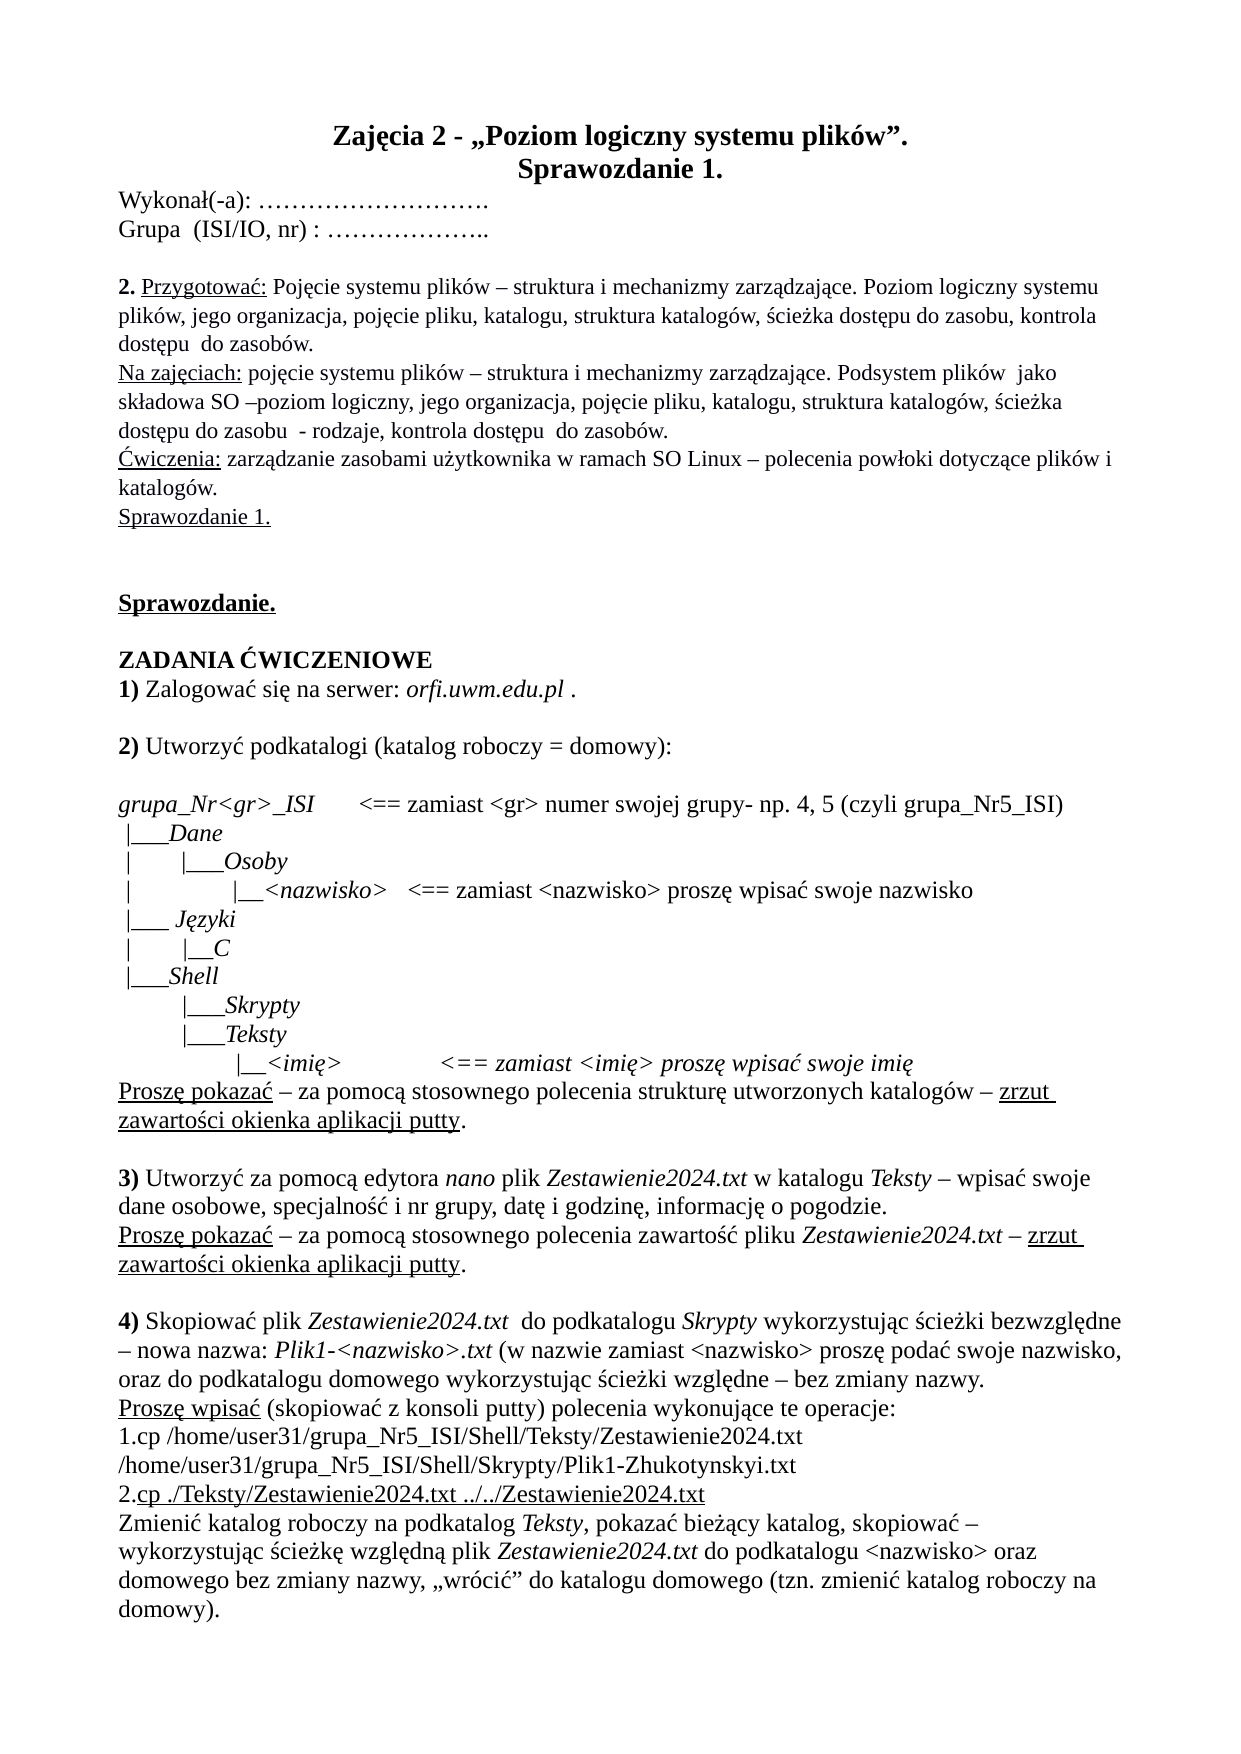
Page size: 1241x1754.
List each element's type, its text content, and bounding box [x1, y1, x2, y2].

text |___Dane [118, 818, 1122, 846]
text zawartości okienka aplikacji putty. [118, 1105, 1122, 1134]
text Ćwiczenia: zarządzanie zasobami użytkownika w ramach SO Linux – polecenia powłoki dotyczące plików i katalogów. [118, 444, 1122, 501]
text Sprawozdanie. [118, 588, 1122, 616]
text Na zajęciach: pojęcie systemu plików – struktura i mechanizmy zarządzające. Podsystem plików jako składowa SO –poziom logiczny, jego organizacja, pojęcie pliku, katalogu, struktura katalogów, ścieżka dostępu do zasobu - rodzaje, kontrola dostępu do zasobów. [118, 358, 1122, 444]
text Wykonał(-a): ………………………. [118, 185, 1122, 214]
text ZADANIA ĆWICZENIOWE [118, 645, 1122, 674]
text Proszę wpisać (skopiować z konsoli putty) polecenia wykonujące te operacje: [118, 1393, 1122, 1421]
text |___ Języki [118, 904, 1122, 933]
text grupa_Nr<gr>_ISI <== zamiast <gr> numer swojej grupy- np. 4, 5 (czyli grupa_Nr5_ISI) [118, 789, 1122, 818]
text Sprawozdanie 1. [118, 501, 1122, 530]
text Proszę pokazać – za pomocą stosownego polecenia strukturę utworzonych katalogów – zrzut [118, 1076, 1122, 1105]
text 1.cp /home/user31/grupa_Nr5_ISI/Shell/Teksty/Zestawienie2024.txt /home/user31/grupa_Nr5_ISI/Shell/Skrypty/Plik1-Zhukotynskyi.txt [118, 1421, 1122, 1479]
text |___Teksty [118, 1019, 1122, 1048]
text | |___Osoby [118, 846, 1122, 875]
text Zajęcia 2 - „Poziom logiczny systemu plików”. [118, 118, 1122, 152]
text | |__C [118, 933, 1122, 961]
text 3) Utworzyć za pomocą edytora nano plik Zestawienie2024.txt w katalogu Teksty – wpisać swoje dane osobowe, specjalność i nr grupy, datę i godzinę, informację o pogodzie. [118, 1163, 1122, 1220]
text |___Skrypty [118, 990, 1122, 1019]
text 2. Przygotować: Pojęcie systemu plików – struktura i mechanizmy zarządzające. Poziom logiczny systemu plików, jego organizacja, pojęcie pliku, katalogu, struktura katalogów, ścieżka dostępu do zasobu, kontrola dostępu do zasobów. [118, 271, 1122, 358]
text 2) Utworzyć podkatalogi (katalog roboczy = domowy): [118, 731, 1122, 760]
text Grupa (ISI/IO, nr) : ……………….. [118, 214, 1122, 243]
text Zmienić katalog roboczy na podkatalog Teksty, pokazać bieżący katalog, skopiować – wykorzystując ścieżkę względną plik Zestawienie2024.txt do podkatalogu <nazwisko> oraz domowego bez zmiany nazwy, „wrócić” do katalogu domowego (tzn. zmienić katalog roboczy na domowy). [118, 1508, 1122, 1623]
text | |__<nazwisko> <== zamiast <nazwisko> proszę wpisać swoje nazwisko [118, 875, 1122, 904]
text 2.cp ./Teksty/Zestawienie2024.txt ../../Zestawienie2024.txt [118, 1479, 1122, 1508]
text Proszę pokazać – za pomocą stosownego polecenia zawartość pliku Zestawienie2024.txt – zrzut zawartości okienka aplikacji putty. [118, 1220, 1122, 1278]
text 1) Zalogować się na serwer: orfi.uwm.edu.pl . [118, 674, 1122, 703]
text |__<imię> <== zamiast <imię> proszę wpisać swoje imię [118, 1048, 1122, 1076]
text 4) Skopiować plik Zestawienie2024.txt do podkatalogu Skrypty wykorzystując ścieżki bezwzględne – nowa nazwa: Plik1-<nazwisko>.txt (w nazwie zamiast <nazwisko> proszę podać swoje nazwisko, oraz do podkatalogu domowego wykorzystując ścieżki względne – bez zmiany nazwy. [118, 1306, 1122, 1393]
text |___Shell [118, 961, 1122, 990]
text Sprawozdanie 1. [118, 152, 1122, 185]
